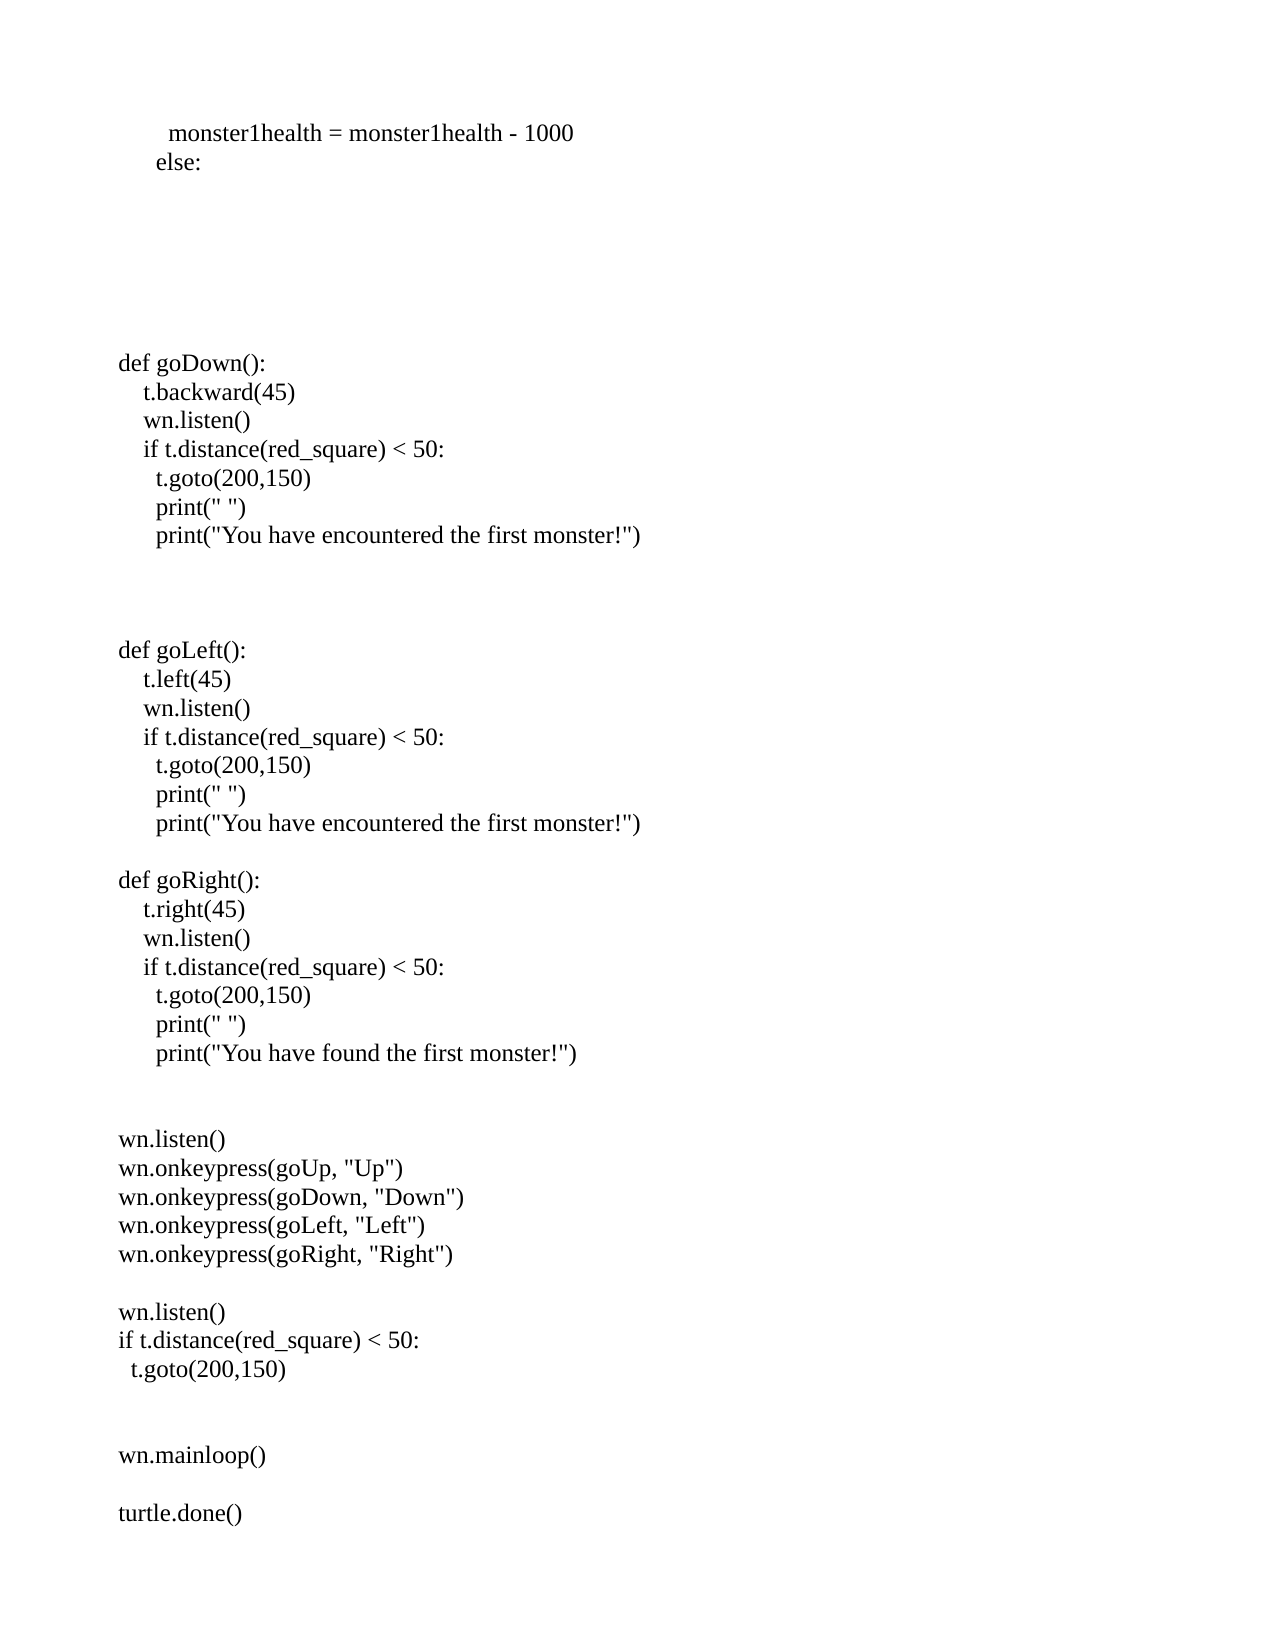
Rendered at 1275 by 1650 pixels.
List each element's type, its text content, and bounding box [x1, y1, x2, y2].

text monster1health = monster1health - 1000 [118, 118, 1157, 147]
text wn.listen() [118, 1297, 1157, 1326]
text t.left(45) [118, 664, 1157, 693]
text wn.onkeypress(goUp, "Up") [118, 1153, 1157, 1182]
text print("You have encountered the first monster!") [118, 521, 1157, 549]
text print(" ") [118, 1009, 1157, 1038]
text wn.mainloop() [118, 1441, 1157, 1469]
text def goLeft(): [118, 636, 1157, 664]
text t.right(45) [118, 894, 1157, 923]
text t.goto(200,150) [118, 751, 1157, 779]
text if t.distance(red_square) < 50: [118, 1326, 1157, 1354]
text t.goto(200,150) [118, 463, 1157, 492]
text wn.listen() [118, 406, 1157, 434]
text t.goto(200,150) [118, 1354, 1157, 1383]
text print("You have found the first monster!") [118, 1038, 1157, 1067]
text def goRight(): [118, 866, 1157, 894]
text turtle.done() [118, 1498, 1157, 1527]
text wn.onkeypress(goDown, "Down") [118, 1182, 1157, 1211]
text if t.distance(red_square) < 50: [118, 722, 1157, 751]
text wn.listen() [118, 693, 1157, 722]
text def goDown(): [118, 348, 1157, 377]
text else: [118, 147, 1157, 176]
text print("You have encountered the first monster!") [118, 808, 1157, 837]
text wn.listen() [118, 923, 1157, 952]
text wn.listen() [118, 1124, 1157, 1153]
text t.backward(45) [118, 377, 1157, 406]
text if t.distance(red_square) < 50: [118, 434, 1157, 463]
text t.goto(200,150) [118, 981, 1157, 1009]
text if t.distance(red_square) < 50: [118, 952, 1157, 981]
text wn.onkeypress(goLeft, "Left") [118, 1211, 1157, 1239]
text wn.onkeypress(goRight, "Right") [118, 1239, 1157, 1268]
text print(" ") [118, 779, 1157, 808]
text print(" ") [118, 492, 1157, 521]
